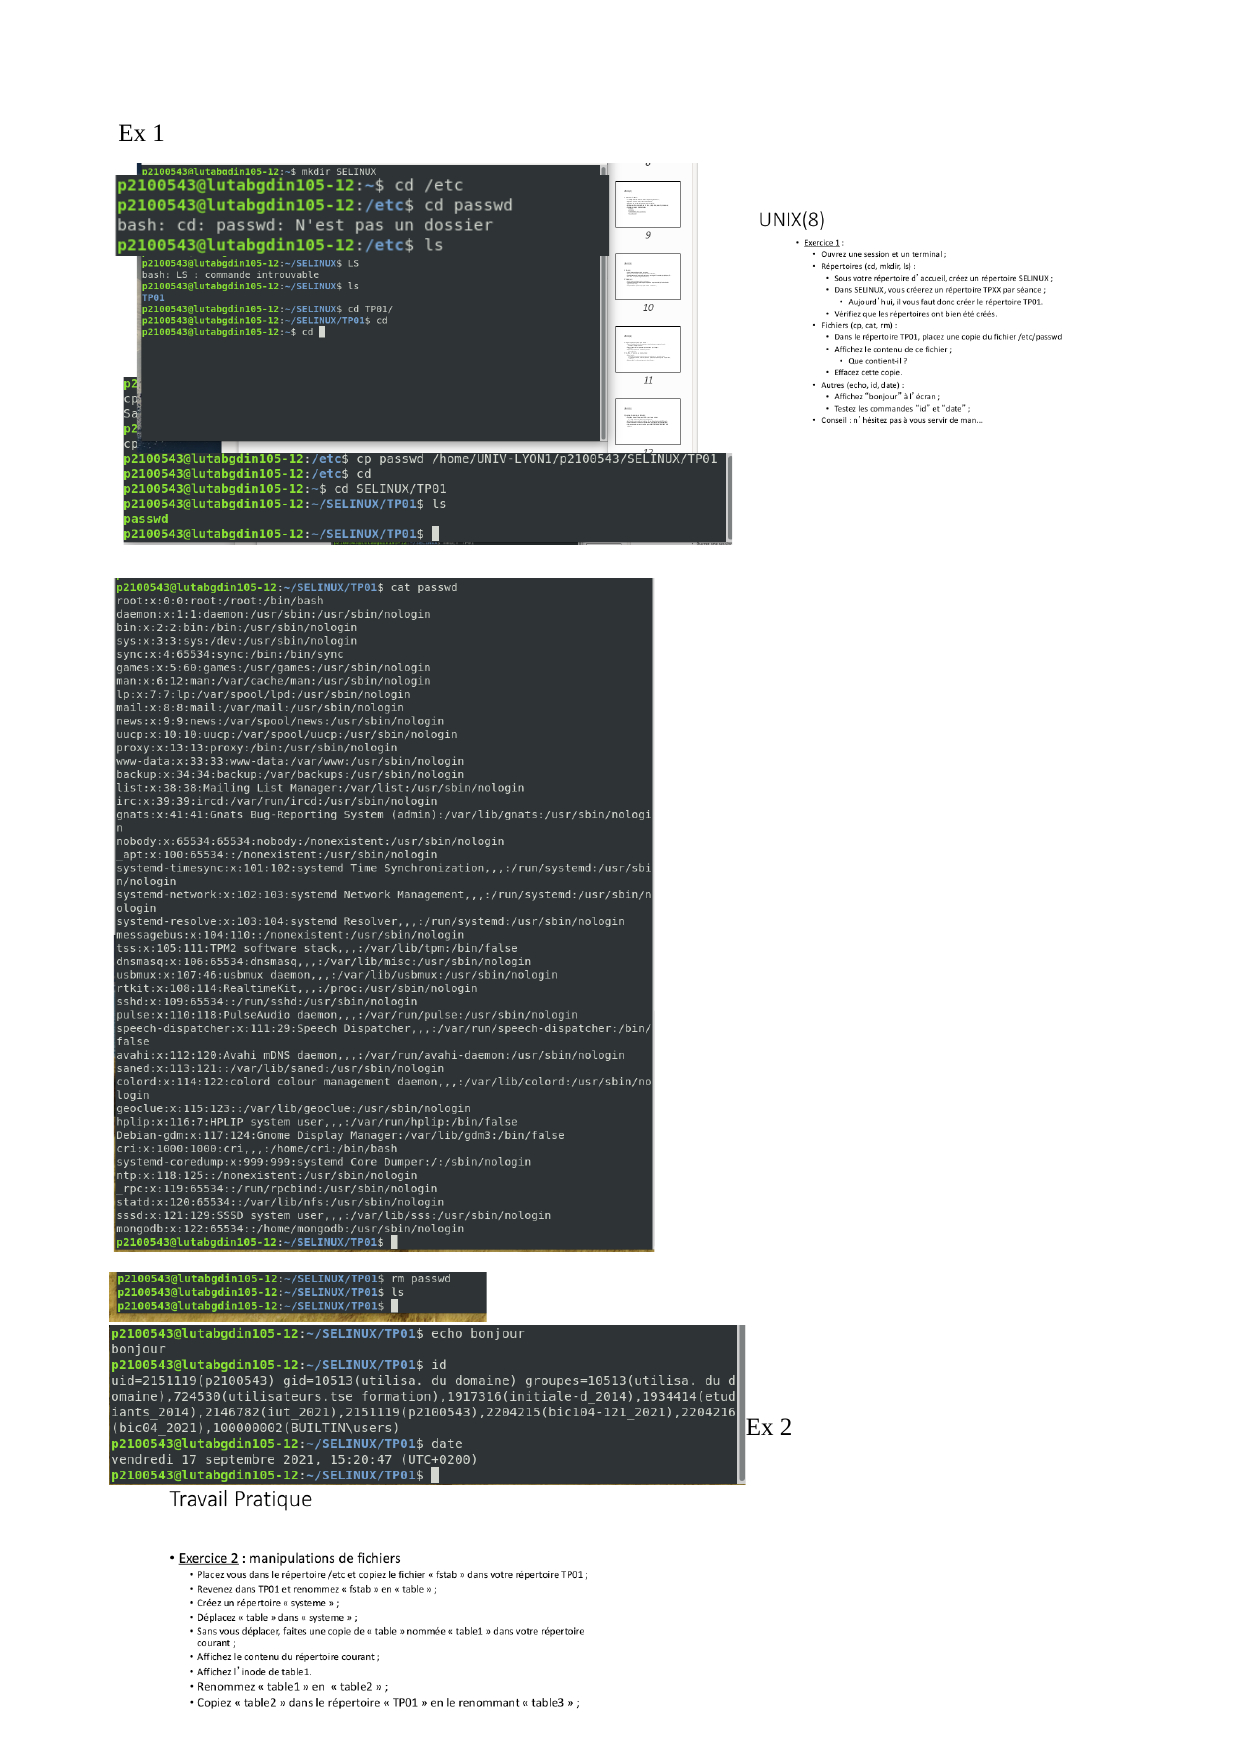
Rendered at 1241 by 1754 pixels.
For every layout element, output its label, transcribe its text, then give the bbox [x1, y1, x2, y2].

text Ex 2 [746, 1412, 1122, 1441]
text Ex 1 [118, 118, 1122, 147]
